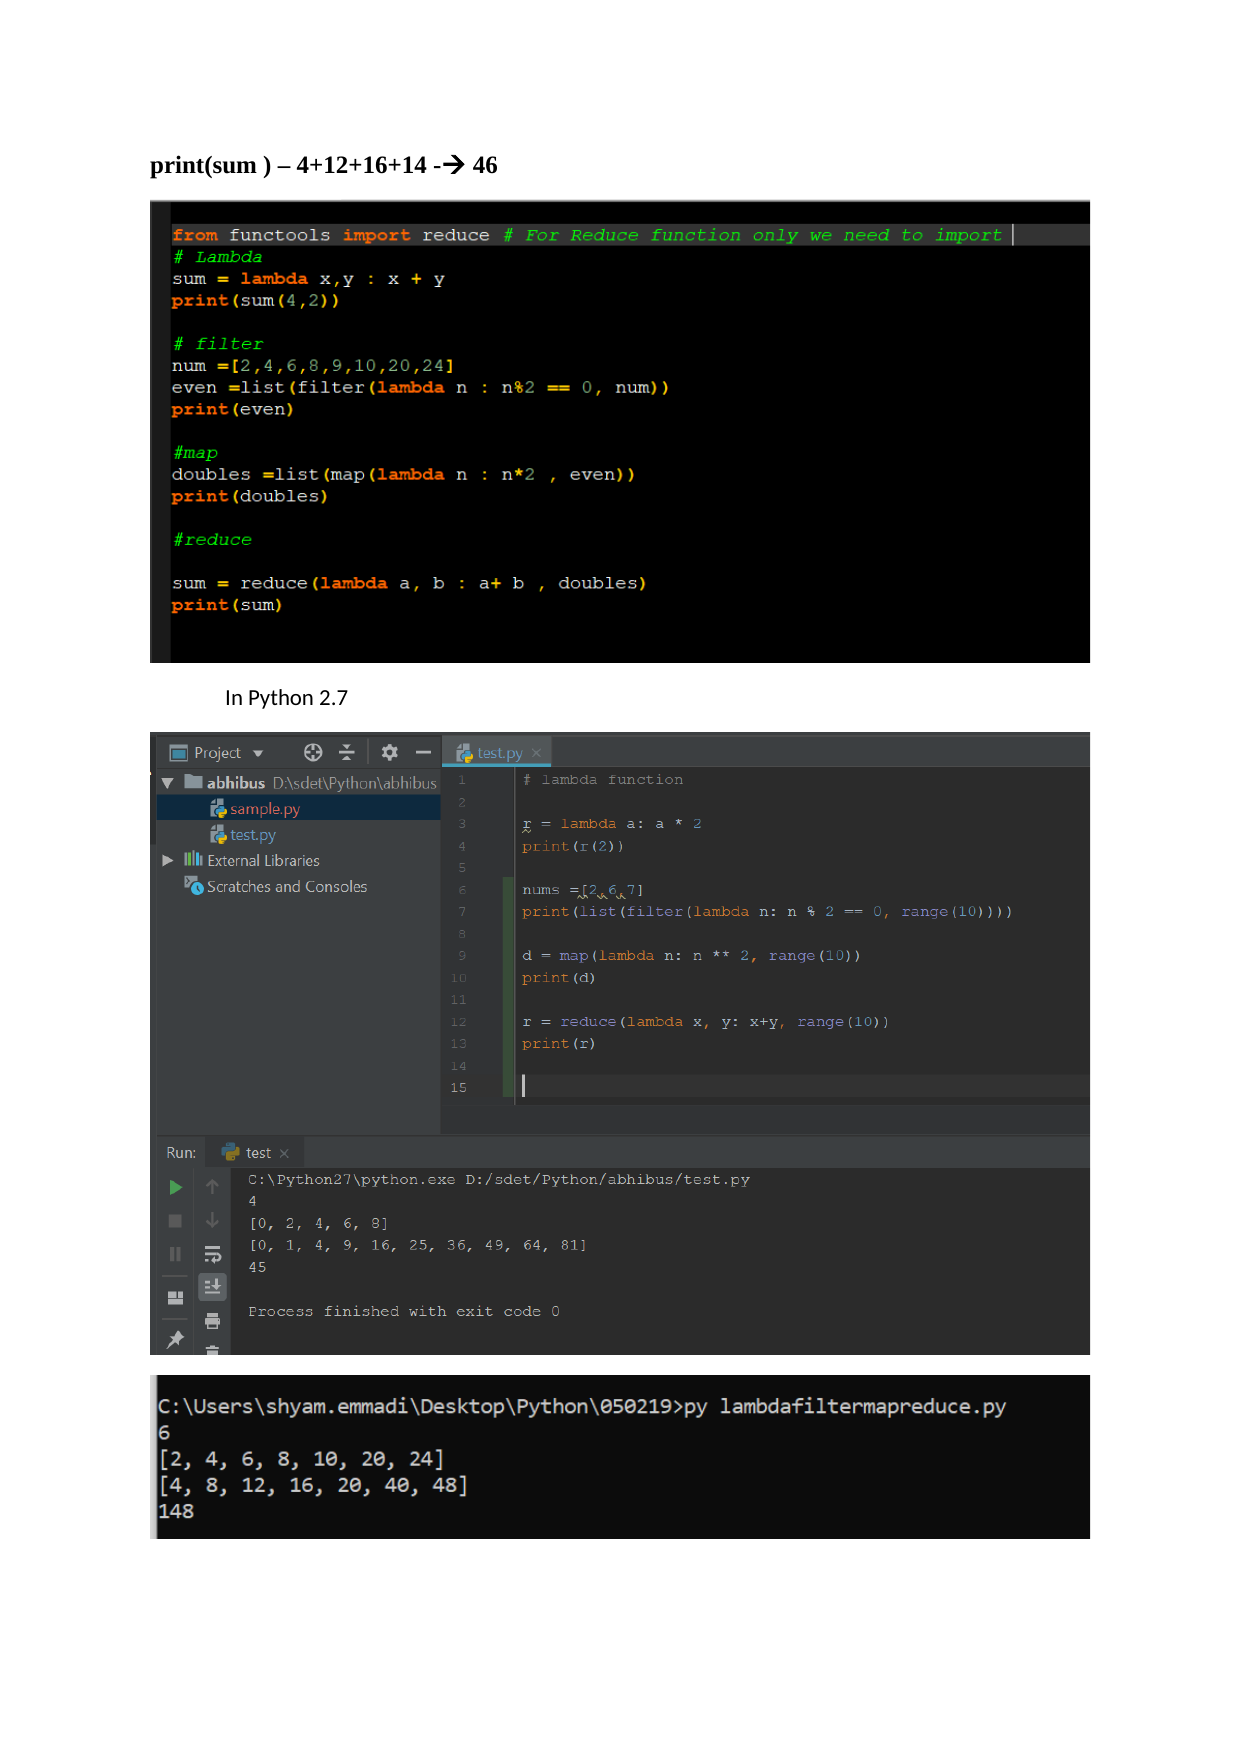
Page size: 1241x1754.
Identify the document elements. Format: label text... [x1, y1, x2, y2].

text In Python 2.7 [150, 683, 1090, 711]
text print(sum ) – 4+12+16+14 - 46 [150, 150, 1090, 179]
